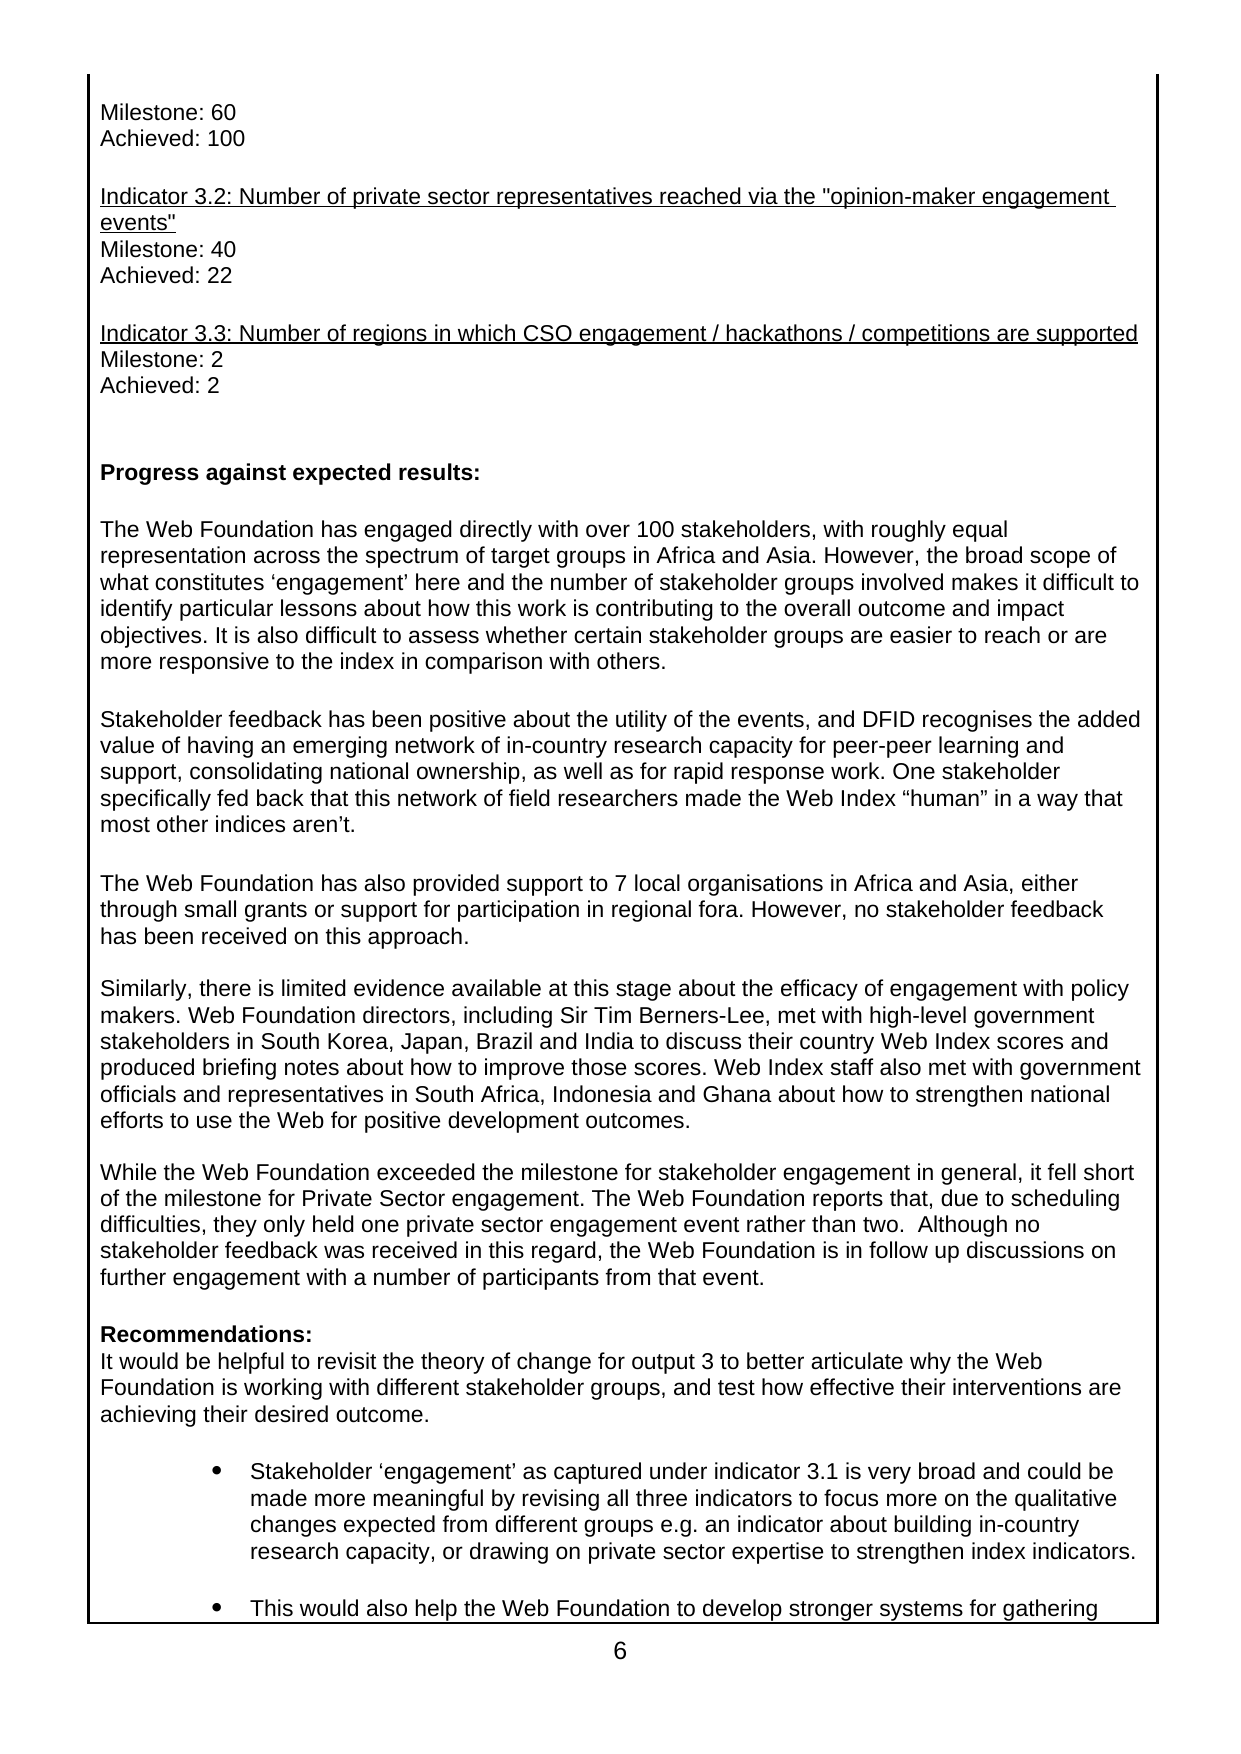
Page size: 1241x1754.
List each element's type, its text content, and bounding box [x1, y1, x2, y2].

table_cell Progress against expected results: The Web Foundation has engaged directly with over 100 stakeholders, with roughly equal representation across the spectrum of target groups in Africa and Asia. However, the broad scope of what constitutes ‘engagement’ here and the number of stakeholder groups involved makes it difficult to identify particular lessons about how this work is contributing to the overall outcome and impact objectives. It is also difficult to assess whether certain stakeholder groups are easier to reach or are more responsive to the index in comparison with others. Stakeholder feedback has been positive about the utility of the events, and DFID recognises the added value of having an emerging network of in-country research capacity for peer-peer learning and support, consolidating national ownership, as well as for rapid response work. One stakeholder specifically fed back that this network of field researchers made the Web Index “human” in a way that most other indices aren’t. The Web Foundation has also provided support to 7 local organisations in Africa and Asia, either through small grants or support for participation in regional fora. However, no stakeholder feedback has been received on this approach. Similarly, there is limited evidence available at this stage about the efficacy of engagement with policy makers. Web Foundation directors, including Sir Tim Berners-Lee, met with high-level government stakeholders in South Korea, Japan, Brazil and India to discuss their country Web Index scores and produced briefing notes about how to improve those scores. Web Index staff also met with government officials and representatives in South Africa, Indonesia and Ghana about how to strengthen national efforts to use the Web for positive development outcomes. While the Web Foundation exceeded the milestone for stakeholder engagement in general, it fell short of the milestone for Private Sector engagement. The Web Foundation reports that, due to scheduling difficulties, they only held one private sector engagement event rather than two. Although no stakeholder feedback was received in this regard, the Web Foundation is in follow up discussions on further engagement with a number of participants from that event. Recommendations: It would be helpful to revisit the theory of change for output 3 to better articulate why the Web Foundation is working with different stakeholder groups, and test how effective their interventions are achieving their desired outcome. Stakeholder ‘engagement’ as captured under indicator 3.1 is very broad and could be made more meaningful by revising all three indicators to focus more on the qualitative changes expected from different groups e.g. an indicator about building in-country research capacity, or drawing on private sector expertise to strengthen index indicators. This would also help the Web Foundation to develop stronger systems for gathering [90, 434, 1156, 1622]
table_cell Milestone: 60 Achieved: 100 Indicator 3.2: Number of private sector representatives reached via the "opinion-maker engagement events" Milestone: 40 Achieved: 22 Indicator 3.3: Number of regions in which CSO engagement / hackathons / competitions are supported Milestone: 2 Achieved: 2 [90, 74, 1156, 433]
